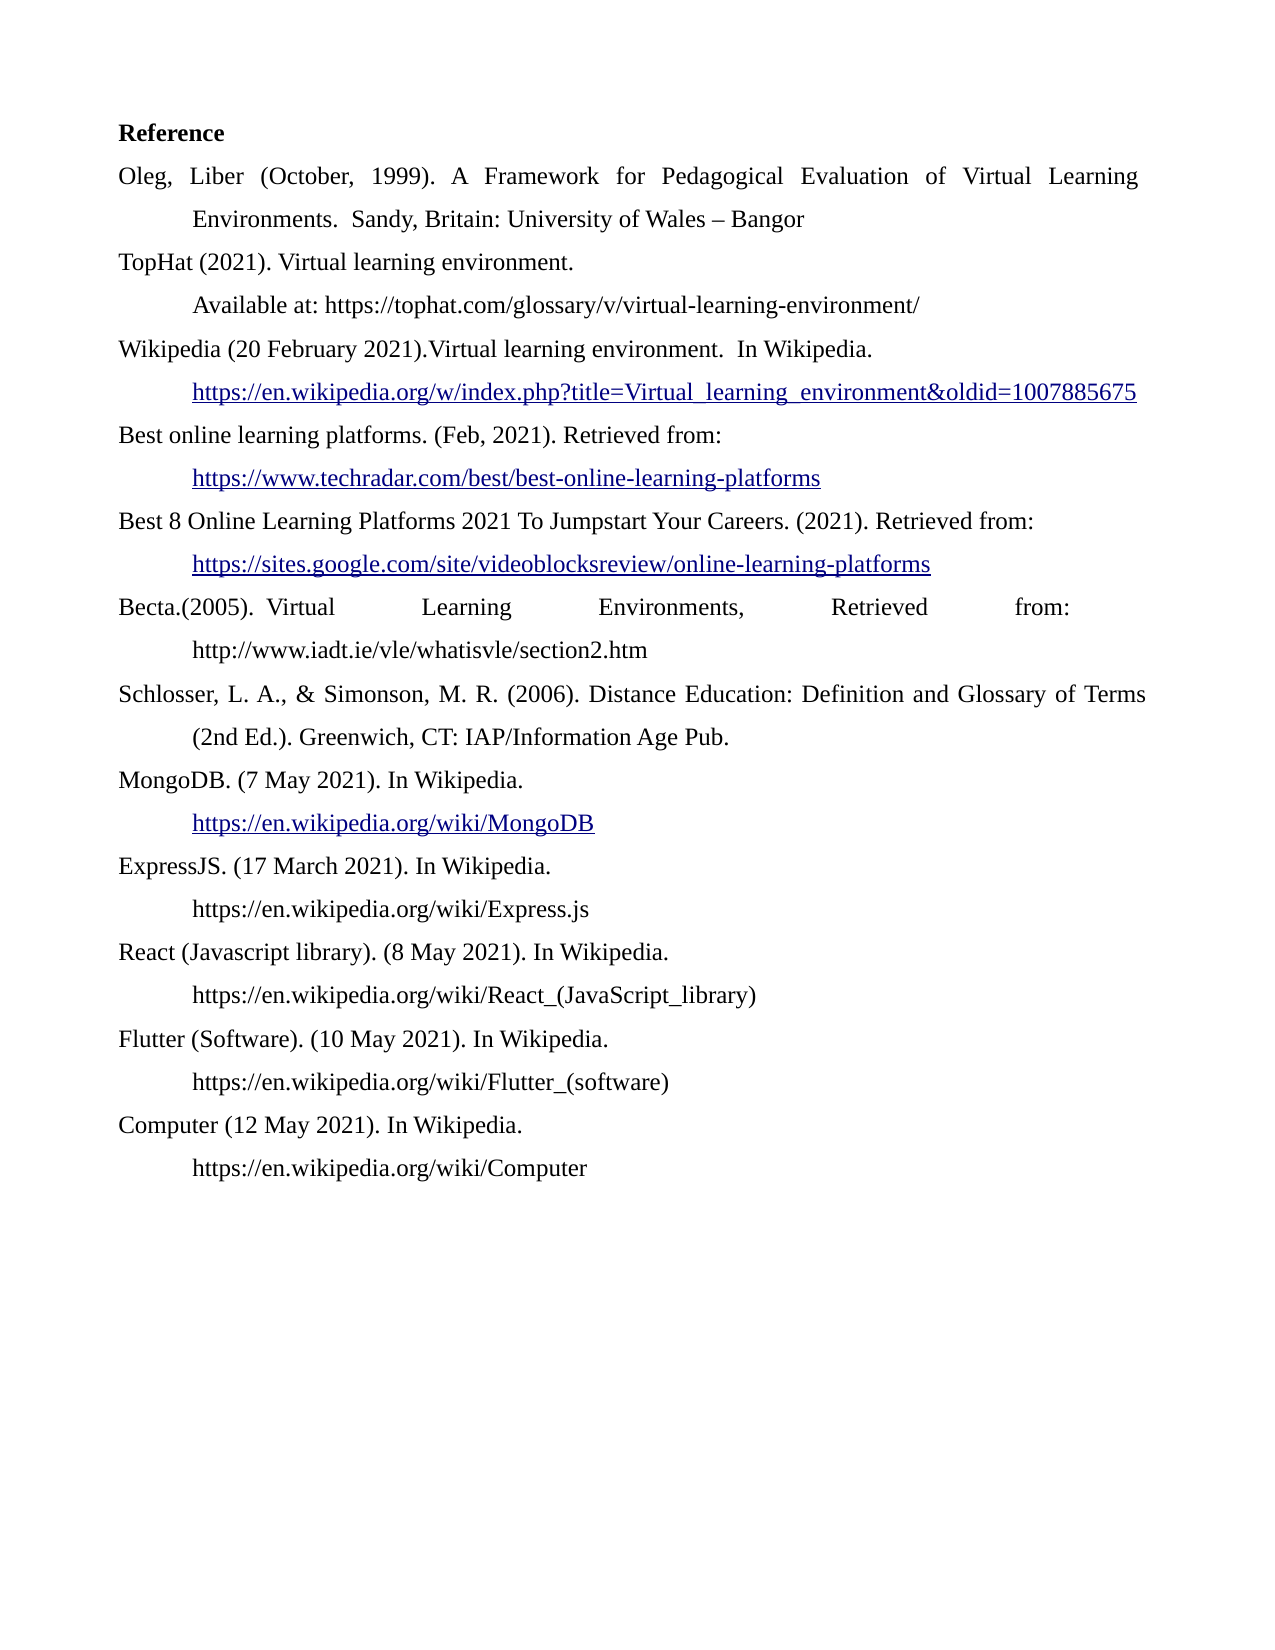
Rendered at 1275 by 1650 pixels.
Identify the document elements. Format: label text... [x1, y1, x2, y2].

text Flutter (Software). (10 May 2021). In Wikipedia. [118, 1024, 1157, 1052]
text Oleg, Liber (October, 1999). A Framework for Pedagogical Evaluation of Virtual Learning Environments. Sandy, Britain: University of Wales – Bangor [118, 161, 1157, 233]
text https://en.wikipedia.org/wiki/MongoDB [118, 808, 1157, 837]
text Available at: https://tophat.com/glossary/v/virtual-learning-environment/ [118, 291, 1157, 319]
text Becta.(2005). Virtual Learning Environments, Retrieved from: http://www.iadt.ie/vle/whatisvle/section2.htm [118, 592, 1157, 664]
text https://en.wikipedia.org/w/index.php?title=Virtual_learning_environment&oldid=1007885675 [118, 377, 1157, 406]
text MongoDB. (7 May 2021). In Wikipedia. [118, 765, 1157, 794]
text https://en.wikipedia.org/wiki/React_(JavaScript_library) [118, 981, 1157, 1009]
text https://en.wikipedia.org/wiki/Computer [118, 1153, 1157, 1182]
text Schlosser, L. A., & Simonson, M. R. (2006). Distance Education: Definition and Glossary of Terms (2nd Ed.). Greenwich, CT: IAP/Information Age Pub. [118, 679, 1157, 751]
text Reference [118, 118, 1157, 147]
text Best 8 Online Learning Platforms 2021 To Jumpstart Your Careers. (2021). Retrieved from: [118, 506, 1157, 535]
text ExpressJS. (17 March 2021). In Wikipedia. [118, 851, 1157, 880]
text https://en.wikipedia.org/wiki/Express.js [118, 894, 1157, 923]
text Computer (12 May 2021). In Wikipedia. [118, 1110, 1157, 1139]
text https://sites.google.com/site/videoblocksreview/online-learning-platforms [118, 549, 1157, 578]
text https://en.wikipedia.org/wiki/Flutter_(software) [118, 1067, 1157, 1096]
text Wikipedia (20 February 2021).Virtual learning environment. In Wikipedia. [118, 334, 1157, 362]
text React (Javascript library). (8 May 2021). In Wikipedia. [118, 937, 1157, 966]
text TopHat (2021). Virtual learning environment. [118, 247, 1157, 276]
text https://www.techradar.com/best/best-online-learning-platforms [118, 463, 1157, 492]
text Best online learning platforms. (Feb, 2021). Retrieved from: [118, 420, 1157, 449]
